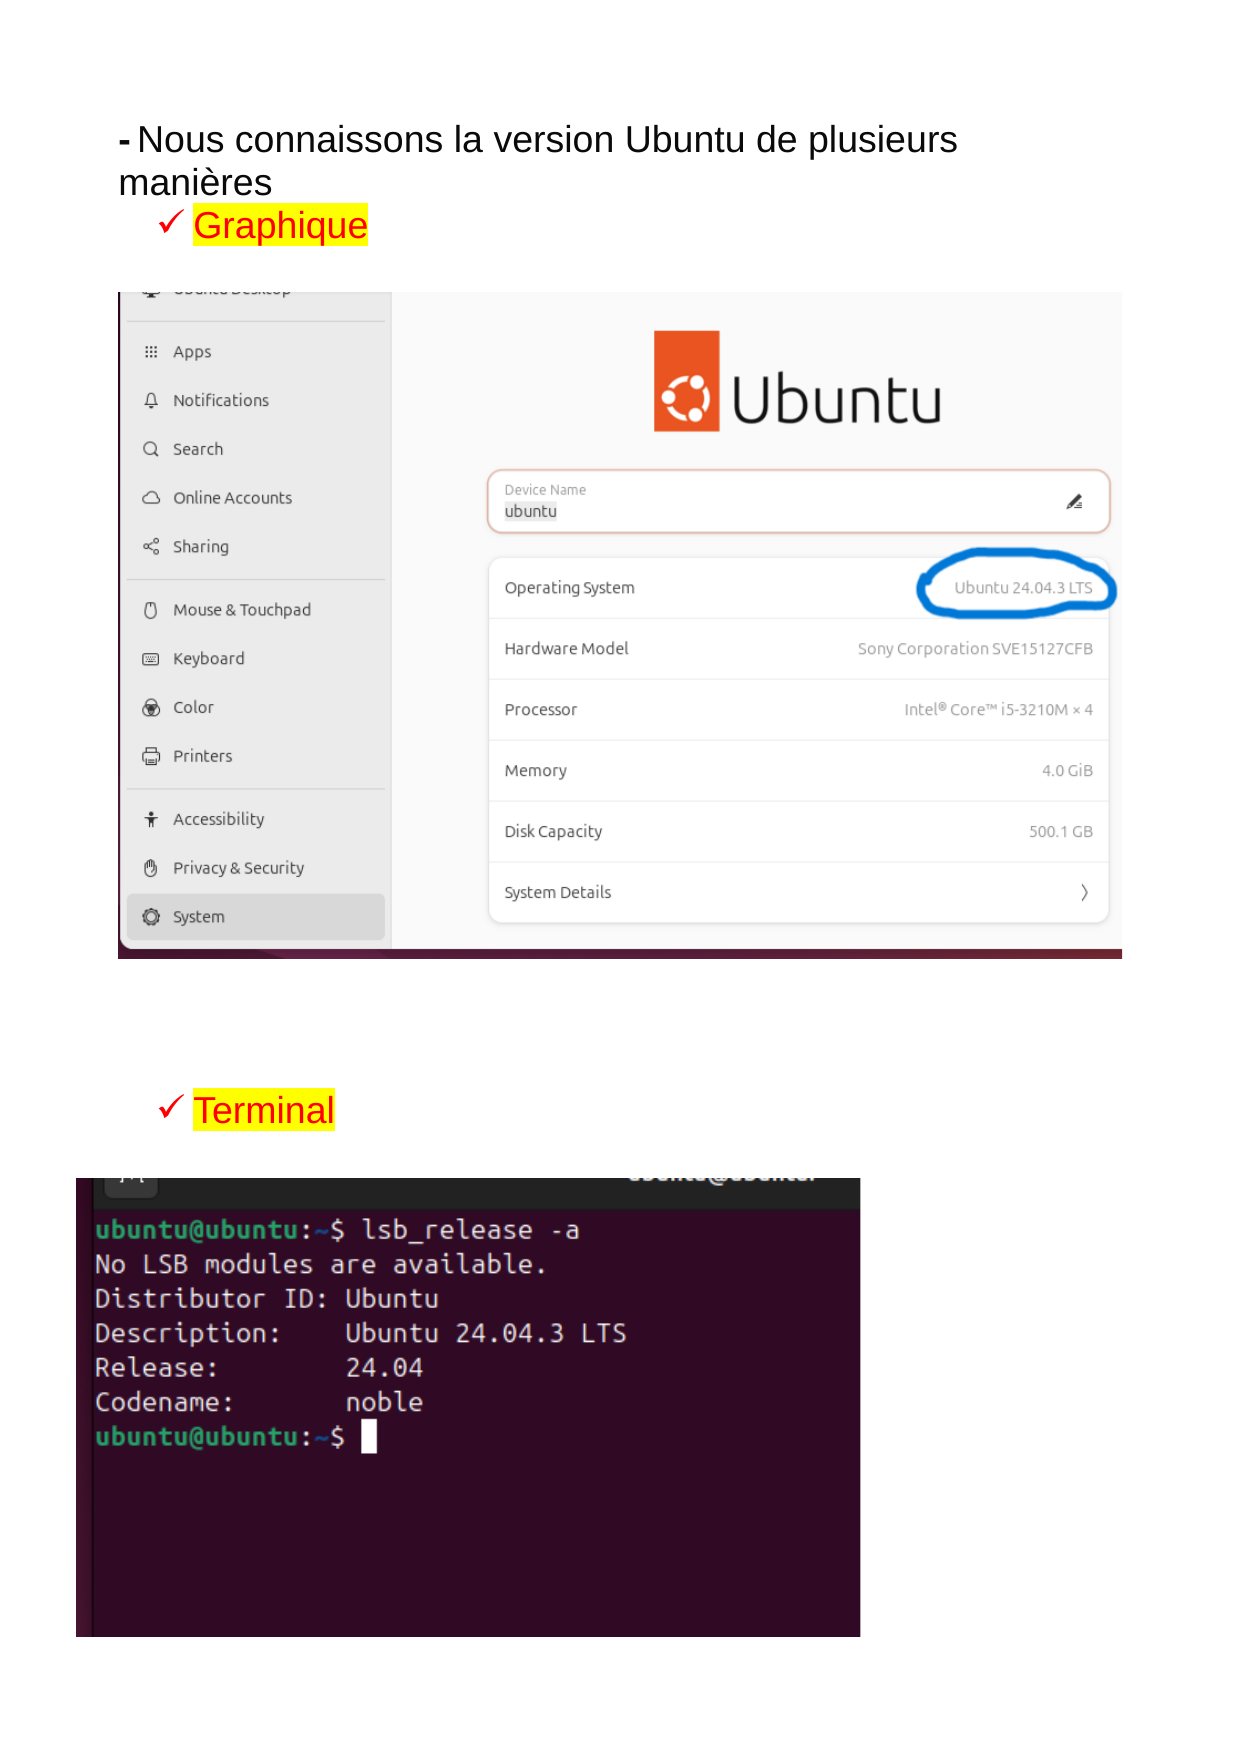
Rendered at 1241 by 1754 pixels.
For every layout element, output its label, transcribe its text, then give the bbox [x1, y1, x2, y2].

list Terminal [156, 1088, 1122, 1131]
list Graphique [156, 203, 1122, 246]
text - Nous connaissons la version Ubuntu de plusieurs manières [118, 117, 1122, 203]
